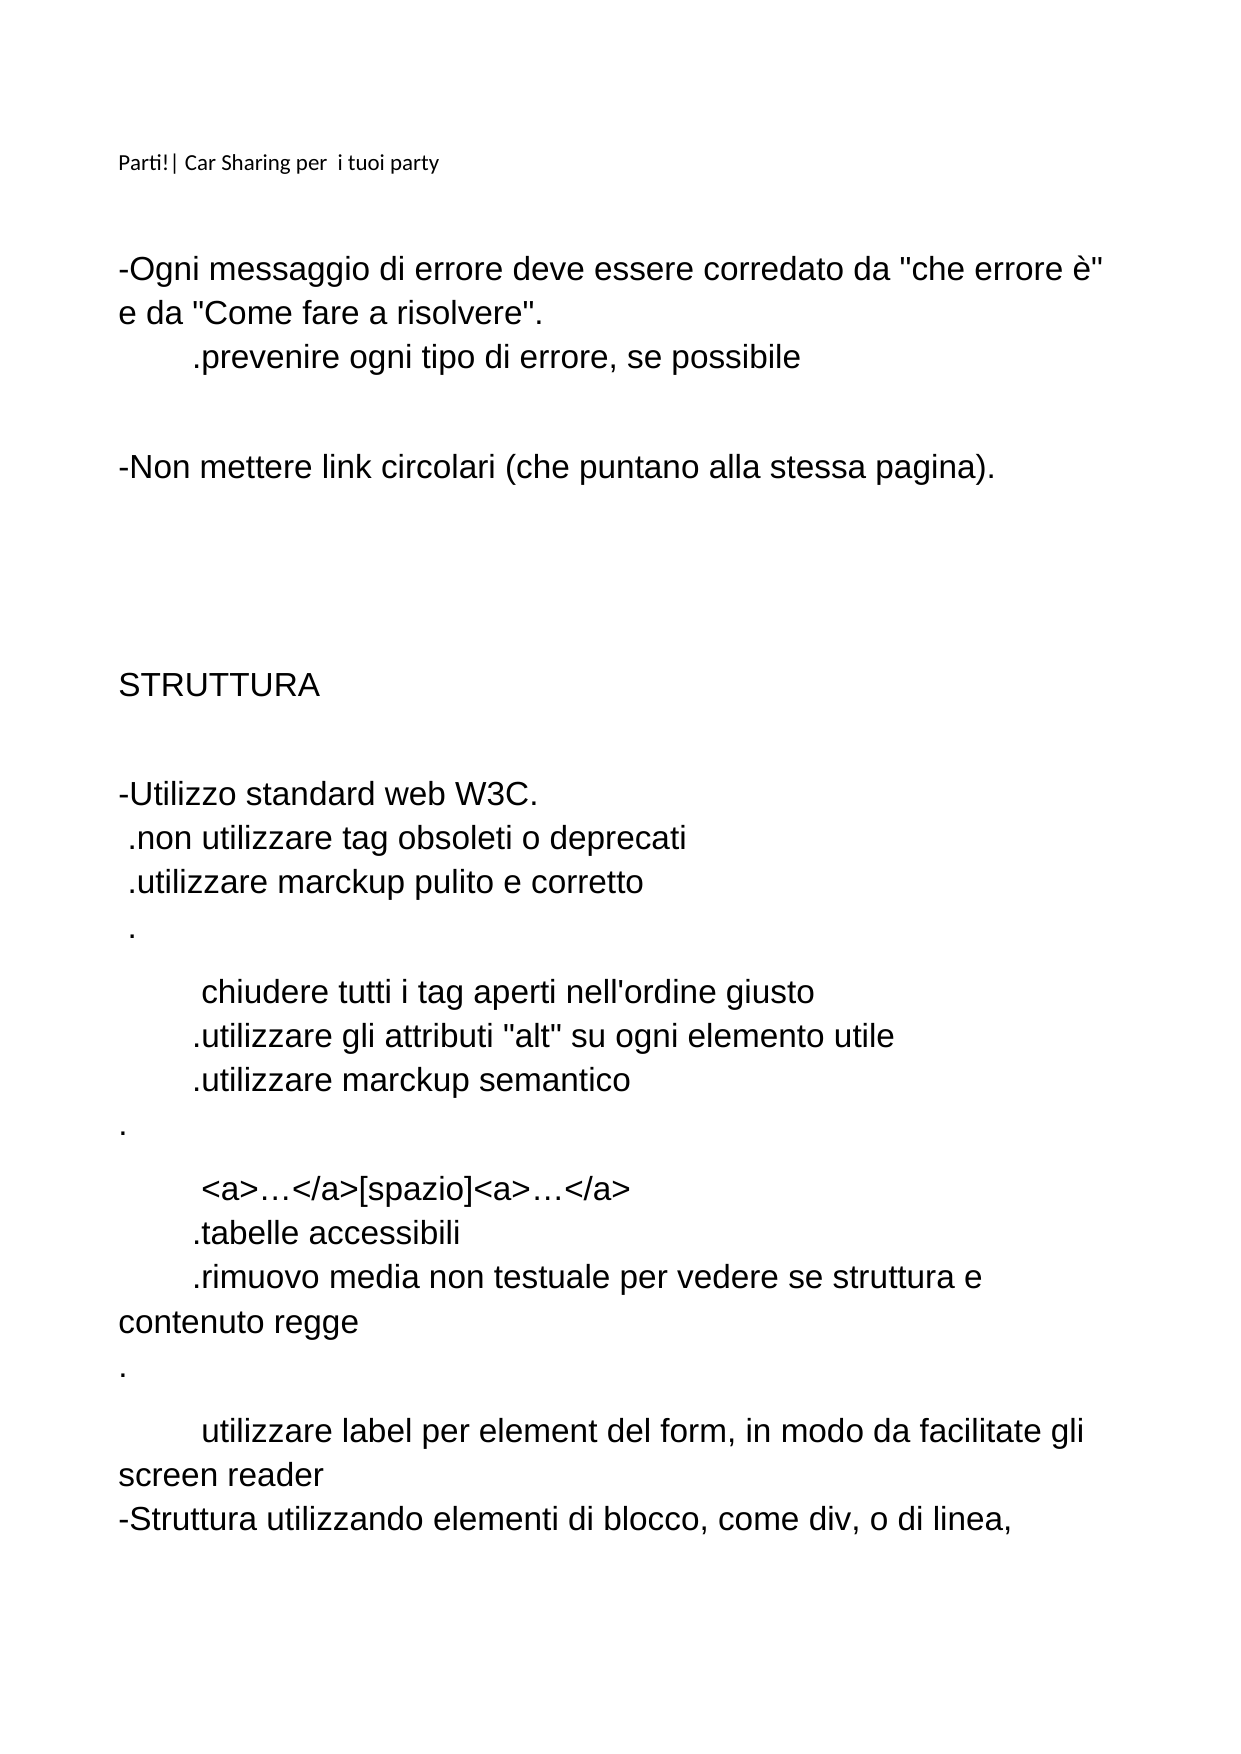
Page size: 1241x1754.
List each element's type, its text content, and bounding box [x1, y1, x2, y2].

text <a>…</a>[spazio]<a>…</a> .tabelle accessibili .rimuovo media non testuale per vedere se struttura e contenuto regge . [118, 1169, 1122, 1384]
text chiudere tutti i tag aperti nell'ordine giusto .utilizzare gli attributi "alt" su ogni elemento utile .utilizzare marckup semantico . [118, 972, 1122, 1143]
text STRUTTURA [118, 665, 1122, 703]
text utilizzare label per element del form, in modo da facilitate gli screen reader -Struttura utilizzando elementi di blocco, come div, o di linea, [118, 1411, 1122, 1538]
text -Utilizzo standard web W3C. .non utilizzare tag obsoleti o deprecati .utilizzare marckup pulito e corretto . [118, 730, 1122, 945]
text -Non mettere link circolari (che puntano alla stessa pagina). [118, 403, 1122, 573]
text -Ogni messaggio di errore deve essere corredato da "che errore è" e da "Come fare a risolvere". .prevenire ogni tipo di errore, se possibile [118, 205, 1122, 376]
